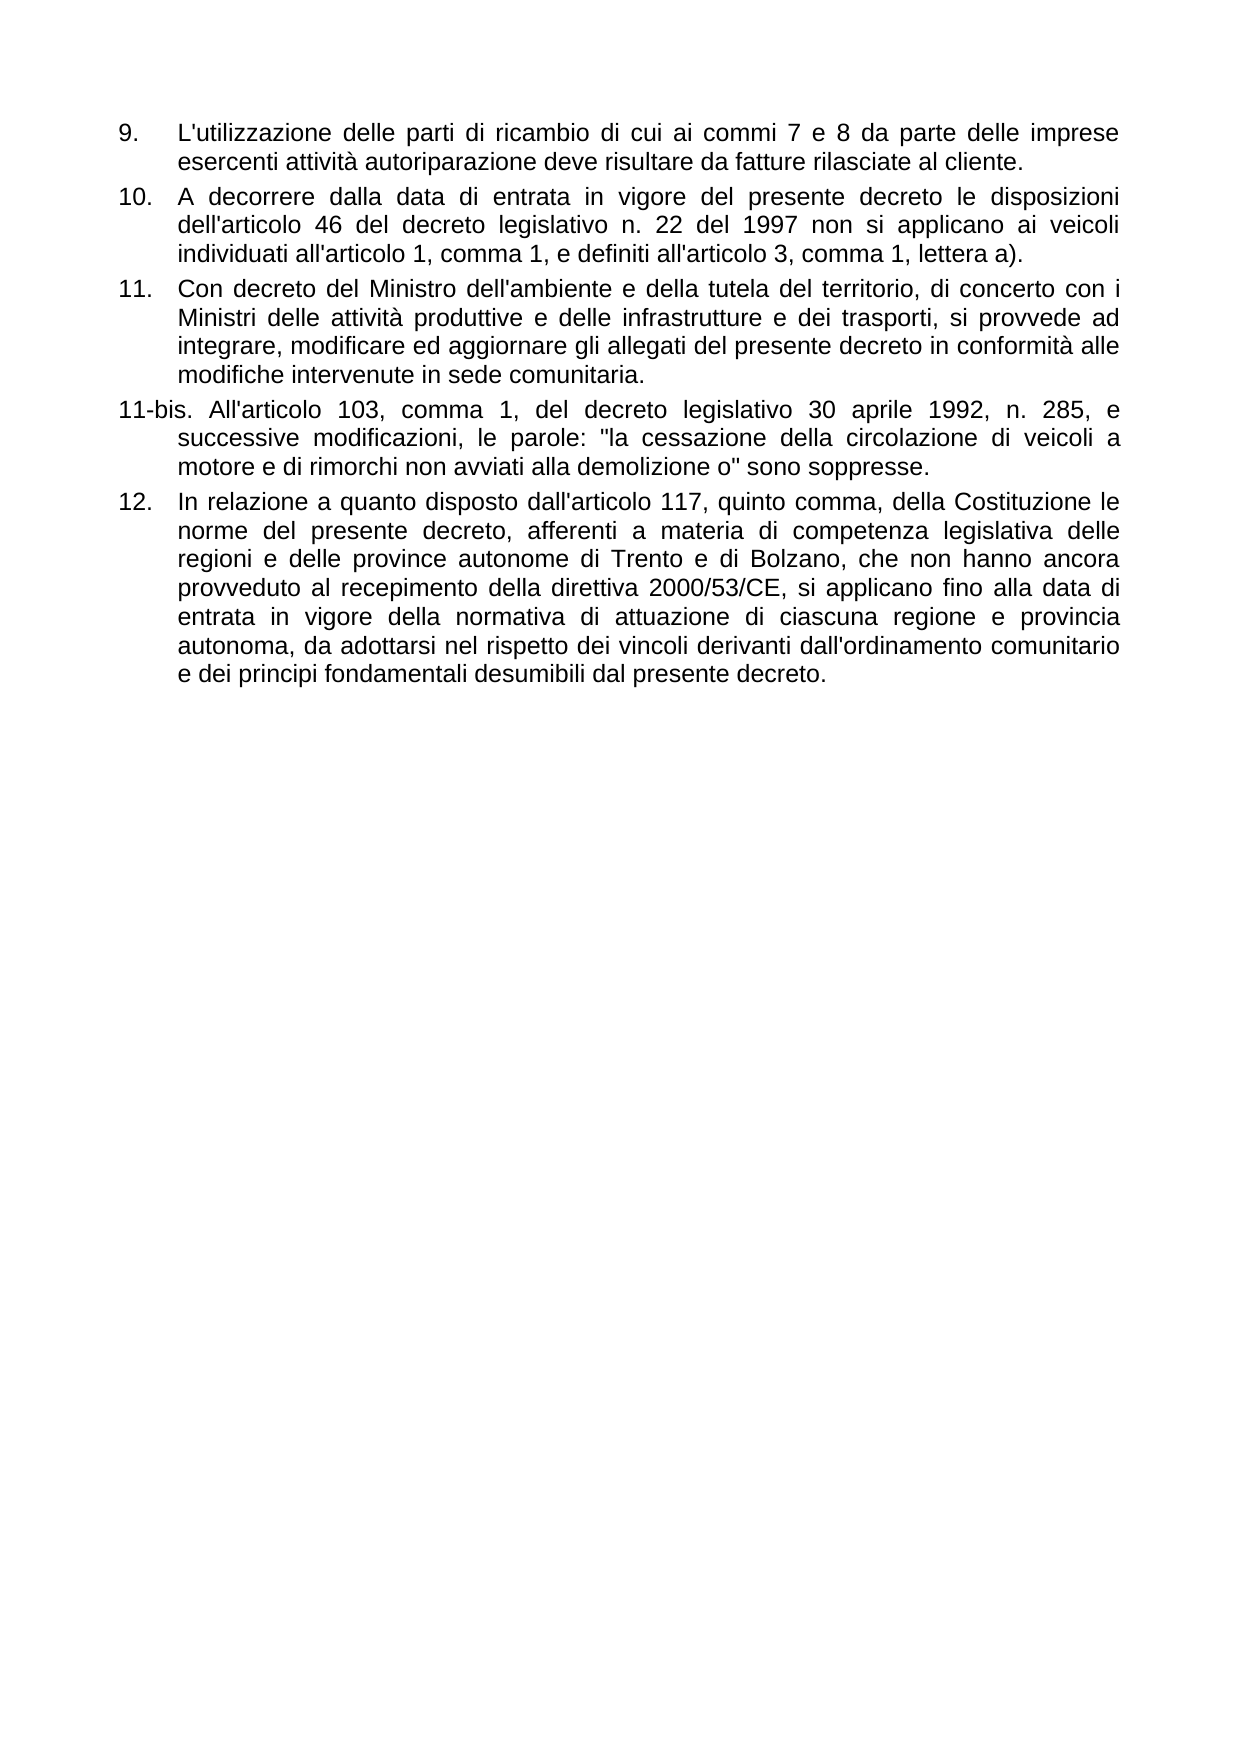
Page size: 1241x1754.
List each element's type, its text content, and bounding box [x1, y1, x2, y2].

text 11. Con decreto del Ministro dell'ambiente e della tutela del territorio, di concerto con i Ministri delle attività produttive e delle infrastrutture e dei trasporti, si provvede ad integrare, modificare ed aggiornare gli allegati del presente decreto in conformità alle modifiche intervenute in sede comunitaria. [118, 274, 1122, 389]
text 9. L'utilizzazione delle parti di ricambio di cui ai commi 7 e 8 da parte delle imprese esercenti attività autoriparazione deve risultare da fatture rilasciate al cliente. [118, 118, 1122, 176]
text 11-bis. All'articolo 103, comma 1, del decreto legislativo 30 aprile 1992, n. 285, e successive modificazioni, le parole: "la cessazione della circolazione di veicoli a motore e di rimorchi non avviati alla demolizione o" sono soppresse. [118, 395, 1122, 481]
text 12. In relazione a quanto disposto dall'articolo 117, quinto comma, della Costituzione le norme del presente decreto, afferenti a materia di competenza legislativa delle regioni e delle province autonome di Trento e di Bolzano, che non hanno ancora provveduto al recepimento della direttiva 2000/53/CE, si applicano fino alla data di entrata in vigore della normativa di attuazione di ciascuna regione e provincia autonoma, da adottarsi nel rispetto dei vincoli derivanti dall'ordinamento comunitario e dei principi fondamentali desumibili dal presente decreto. [118, 487, 1122, 688]
text 10. A decorrere dalla data di entrata in vigore del presente decreto le disposizioni dell'articolo 46 del decreto legislativo n. 22 del 1997 non si applicano ai veicoli individuati all'articolo 1, comma 1, e definiti all'articolo 3, comma 1, lettera a). [118, 182, 1122, 268]
